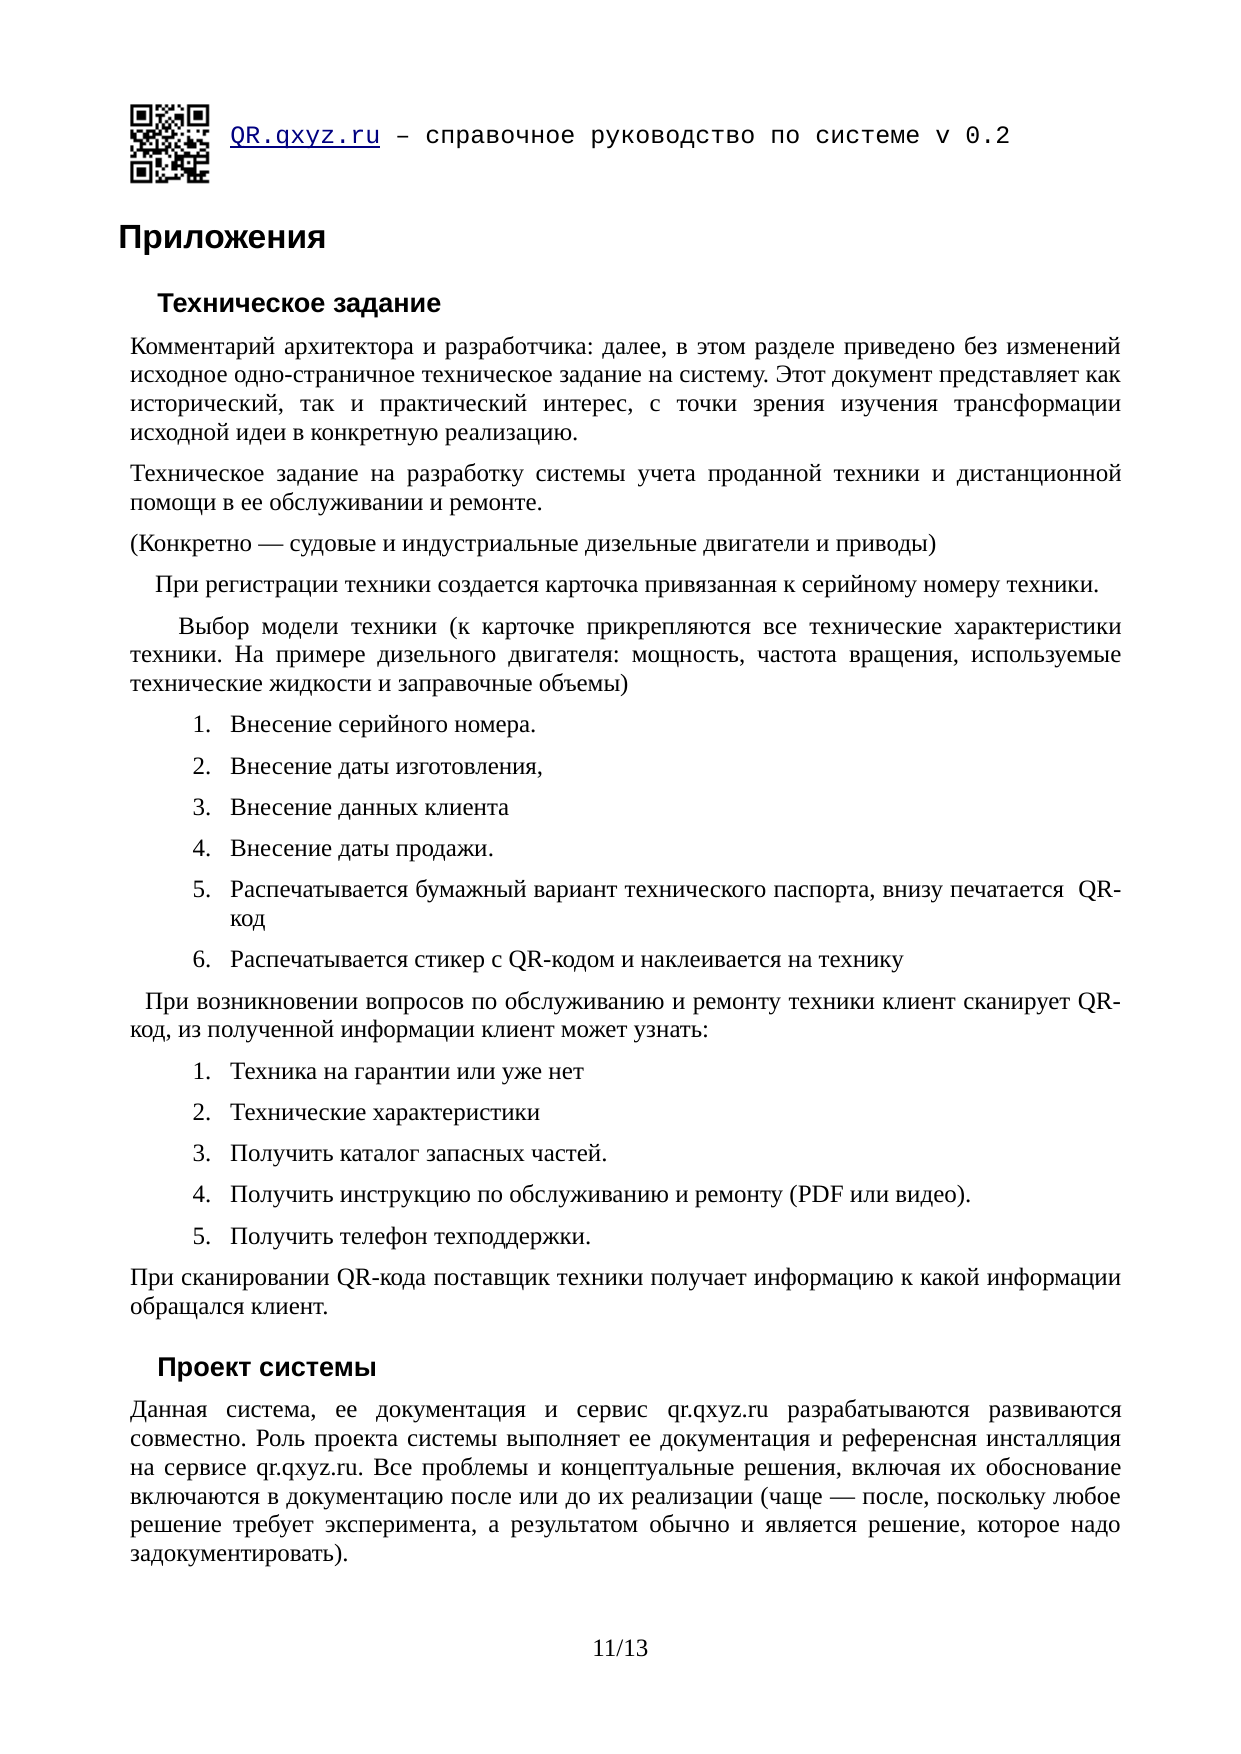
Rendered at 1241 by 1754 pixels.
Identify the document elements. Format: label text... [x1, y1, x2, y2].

text (Конкретно — судовые и индустриальные дизельные двигатели и приводы) [130, 528, 1122, 557]
text При регистрации техники создается карточка привязанная к серийному номеру техники. [130, 569, 1122, 598]
list Внесение даты изготовления, [192, 751, 1122, 779]
text Данная система, ее документация и сервис qr.qxyz.ru разрабатываются развиваются совместно. Роль проекта системы выполняет ее документация и референсная инсталляция на сервисе qr.qxyz.ru. Все проблемы и концептуальные решения, включая их обоснование включаются в документацию после или до их реализации (чаще — после, поскольку любое решение требует эксперимента, а результатом обычно и является решение, которое надо задокументировать). [130, 1394, 1122, 1567]
subtitle Проект системы [157, 1351, 1122, 1382]
text При возникновении вопросов по обслуживанию и ремонту техники клиент сканирует QR-код, из полученной информации клиент может узнать: [130, 986, 1122, 1043]
list Распечатывается бумажный вариант технического паспорта, внизу печатается QR-код [192, 874, 1122, 932]
subtitle Техническое задание [157, 287, 1122, 318]
text Выбор модели техники (к карточке прикрепляются все технические характеристики техники. На примере дизельного двигателя: мощность, частота вращения, используемые технические жидкости и заправочные объемы) [130, 611, 1122, 697]
list Получить телефон техподдержки. [192, 1221, 1122, 1249]
text Техническое задание на разработку системы учета проданной техники и дистанционной помощи в ее обслуживании и ремонте. [130, 458, 1122, 516]
list Техника на гарантии или уже нет [192, 1056, 1122, 1084]
list Внесение серийного номера. [192, 709, 1122, 738]
list Внесение даты продажи. [192, 833, 1122, 862]
picture [118, 92, 222, 188]
list Распечатывается стикер с QR-кодом и наклеивается на технику [192, 944, 1122, 973]
list Технические характеристики [192, 1097, 1122, 1126]
subtitle Приложения [118, 217, 1122, 256]
list Получить инструкцию по обслуживанию и ремонту (PDF или видео). [192, 1179, 1122, 1208]
list Внесение данных клиента [192, 792, 1122, 821]
text Комментарий архитектора и разработчика: далее, в этом разделе приведено без изменений исходное одно-страничное техническое задание на систему. Этот документ представляет как исторический, так и практический интерес, с точки зрения изучения трансформации исходной идеи в конкретную реализацию. [130, 331, 1122, 446]
text При сканировании QR-кода поставщик техники получает информацию к какой информации обращался клиент. [130, 1262, 1122, 1319]
list Получить каталог запасных частей. [192, 1138, 1122, 1167]
